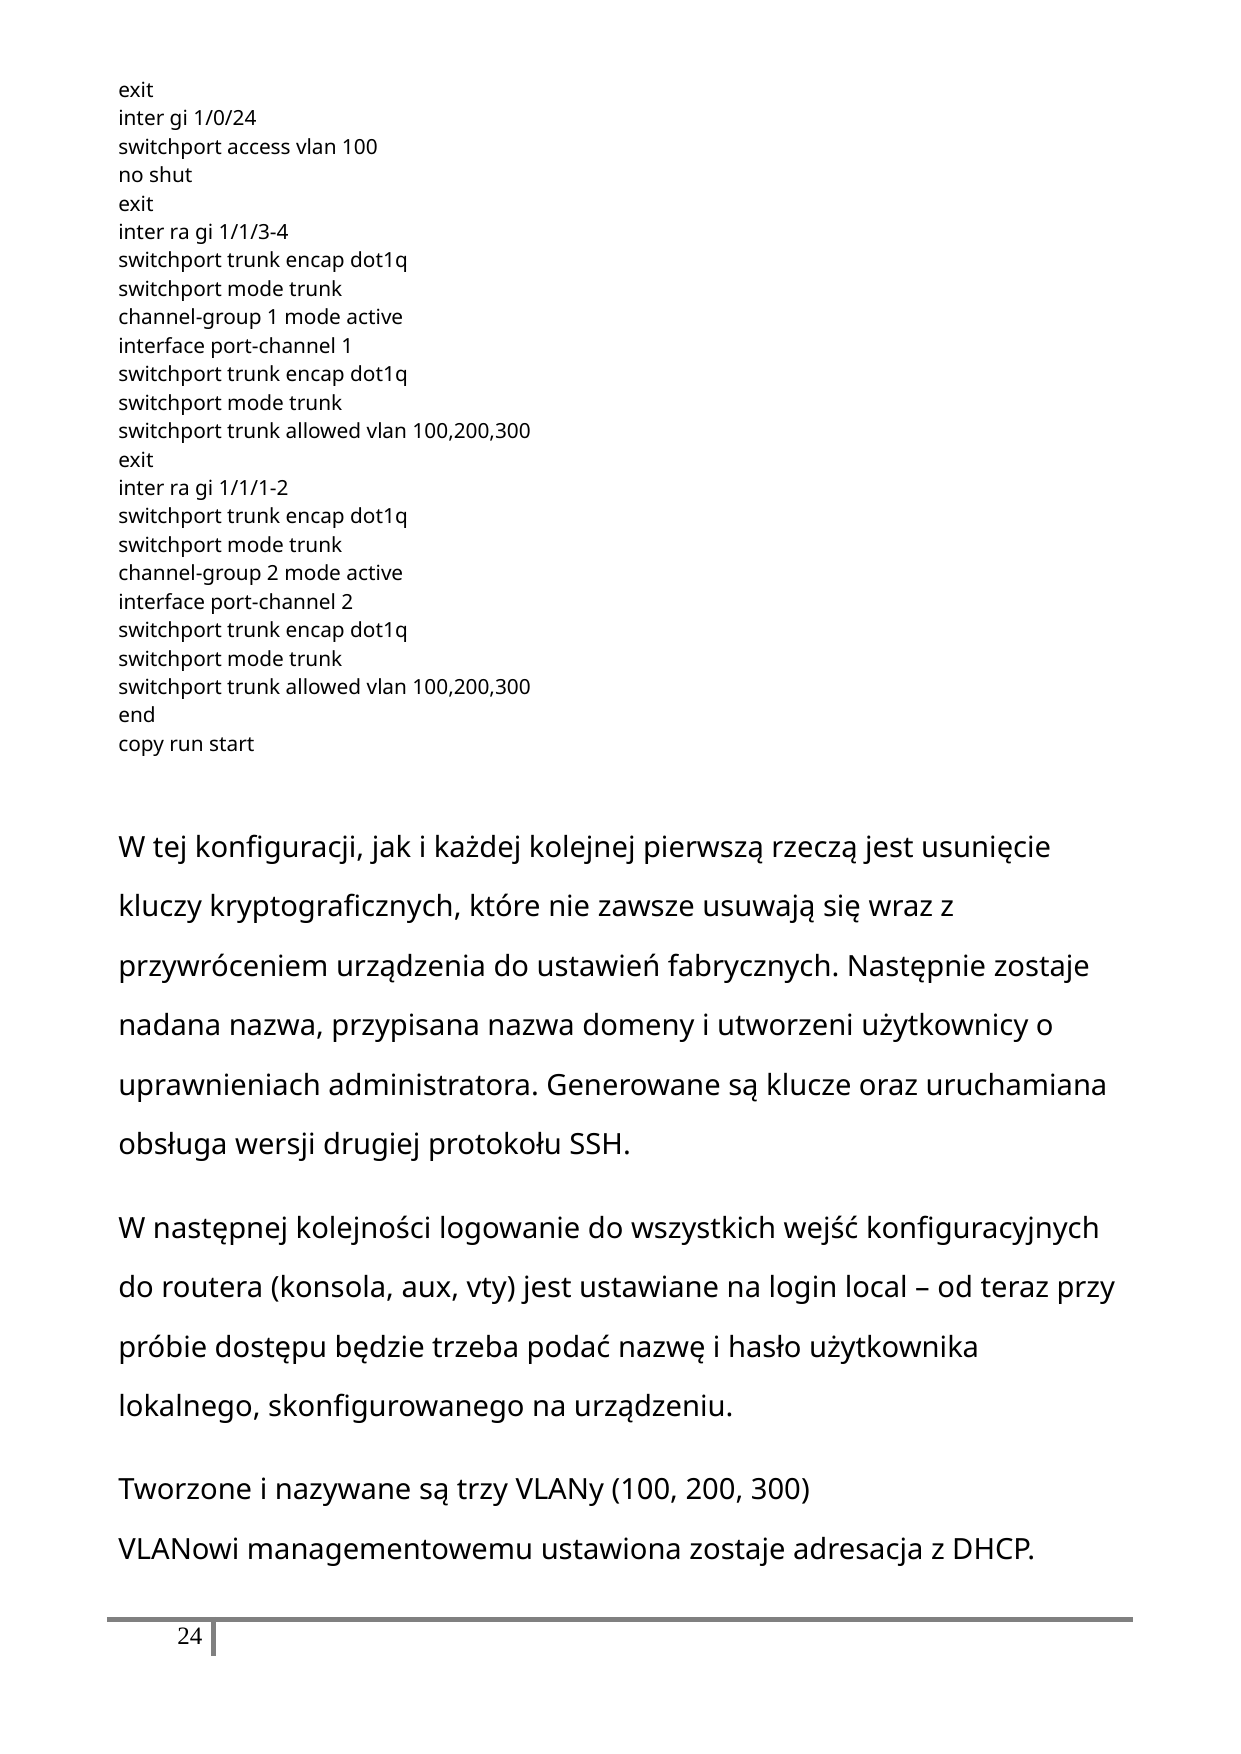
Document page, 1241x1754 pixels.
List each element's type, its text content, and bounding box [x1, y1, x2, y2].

text exit [118, 189, 1122, 217]
text interface port-channel 2 [118, 587, 1122, 615]
text switchport mode trunk [118, 644, 1122, 672]
text switchport trunk encap dot1q [118, 246, 1122, 274]
text end [118, 701, 1122, 729]
text switchport access vlan 100 [118, 132, 1122, 160]
text switchport trunk encap dot1q [118, 615, 1122, 644]
text switchport trunk encap dot1q [118, 502, 1122, 530]
text inter gi 1/0/24 [118, 103, 1122, 132]
text switchport mode trunk [118, 530, 1122, 558]
text switchport mode trunk [118, 388, 1122, 416]
text switchport trunk allowed vlan 100,200,300 [118, 416, 1122, 445]
text Tworzone i nazywane są trzy VLANy (100, 200, 300) VLANowi managementowemu ustawiona zostaje adresacja z DHCP. [118, 1468, 1122, 1568]
text switchport trunk encap dot1q [118, 359, 1122, 388]
text switchport trunk allowed vlan 100,200,300 [118, 672, 1122, 701]
text no shut [118, 160, 1122, 189]
text exit [118, 75, 1122, 103]
text inter ra gi 1/1/1-2 [118, 473, 1122, 502]
text W następnej kolejności logowanie do wszystkich wejść konfiguracyjnych do routera (konsola, aux, vty) jest ustawiane na login local – od teraz przy próbie dostępu będzie trzeba podać nazwę i hasło użytkownika lokalnego, skonfigurowanego na urządzeniu. [118, 1207, 1122, 1425]
text channel-group 1 mode active [118, 302, 1122, 331]
text interface port-channel 1 [118, 331, 1122, 359]
text copy run start [118, 729, 1122, 757]
text switchport mode trunk [118, 274, 1122, 302]
text exit [118, 445, 1122, 473]
text channel-group 2 mode active [118, 558, 1122, 587]
text inter ra gi 1/1/3-4 [118, 217, 1122, 246]
text W tej konfiguracji, jak i każdej kolejnej pierwszą rzeczą jest usunięcie kluczy kryptograficznych, które nie zawsze usuwają się wraz z przywróceniem urządzenia do ustawień fabrycznych. Następnie zostaje nadana nazwa, przypisana nazwa domeny i utworzeni użytkownicy o uprawnieniach administratora. Generowane są klucze oraz uruchamiana obsługa wersji drugiej protokołu SSH. [118, 826, 1122, 1163]
